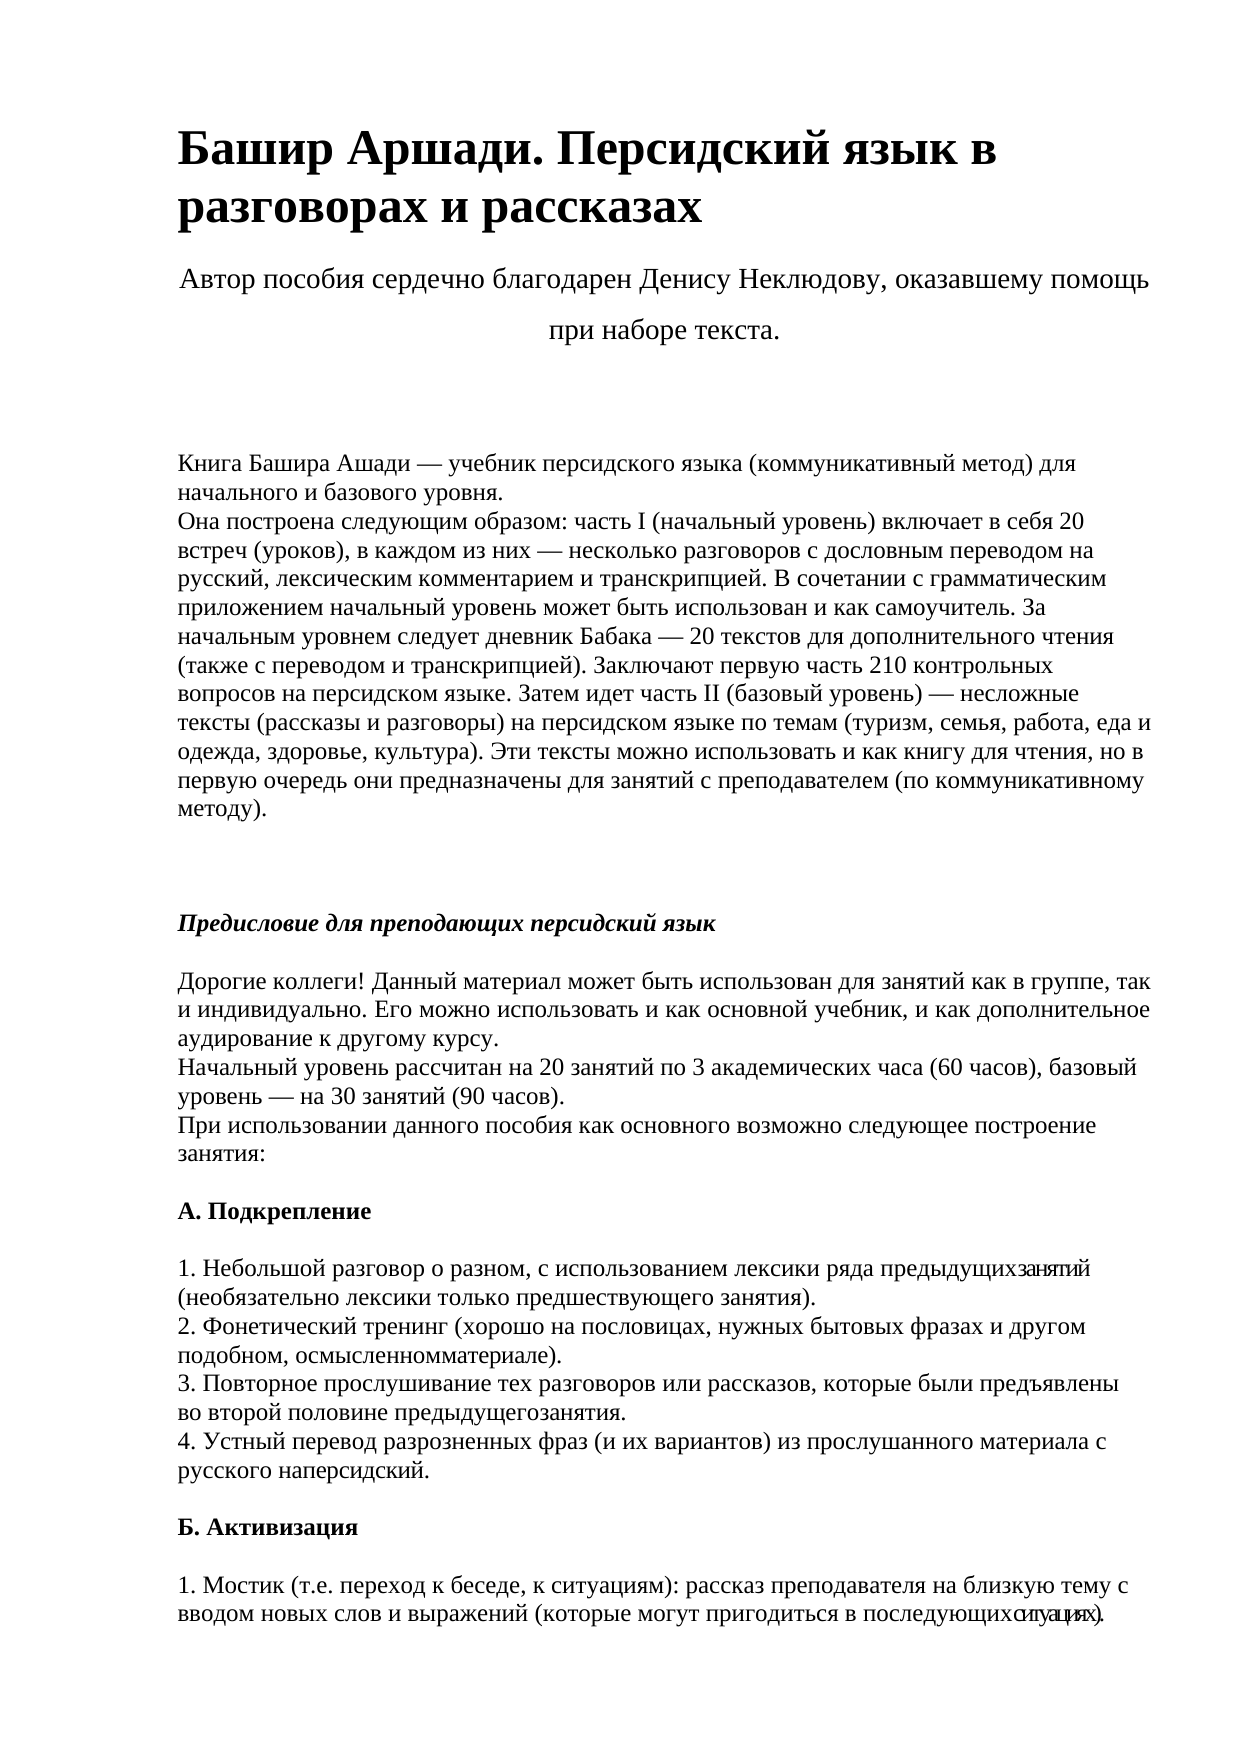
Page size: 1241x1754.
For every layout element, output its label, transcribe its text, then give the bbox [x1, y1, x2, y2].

subtitle Башир Аршади. Персидский язык в разговорах и рассказах [177, 118, 999, 233]
text Начальный уровень рассчитан на 20 занятий по 3 академических часа (60 часов), базовый уровень — на 30 занятий (90 часов). [177, 1052, 1139, 1109]
list Мостик (т.е. переход к беседе, к ситуациям): рассказ преподавателя на близкую тему с вводом новых слов и выражений (которые могут пригодиться в последующихситуациях). [177, 1570, 1144, 1627]
text А. Подкрепление [177, 1196, 1201, 1225]
list Фонетический тренинг (хорошо на пословицах, нужных бытовых фразах и другом подобном, осмысленномматериале). [177, 1311, 1086, 1368]
text Автор пособия сердечно благодарен Денису Неклюдову, оказавшему помощь при наборе текста. [179, 261, 1152, 345]
text Предисловие для преподающих персидский язык [177, 908, 1201, 937]
text (необязательно лексики только предшествующего занятия). [177, 1282, 1201, 1311]
text Она построена следующим образом: часть I (начальный уровень) включает в себя 20 встреч (уроков), в каждом из них — несколько разговоров с дословным переводом на русский, лексическим комментарием и транскрипцией. В сочетании с грамматическим приложением начальный уровень может быть использован и как самоучитель. За начальным уровнем следует дневник Бабака — 20 текстов для дополнительного чтения (также с переводом и транскрипцией). Заключают первую часть 210 контрольных вопросов на персидском языке. Затем идет часть II (базовый уровень) — несложные тексты (рассказы и разговоры) на персидском языке по темам (туризм, семья, работа, еда и одежда, здоровье, культура). Эти тексты можно использовать и как книгу для чтения, но в первую очередь они предназначены для занятий с преподавателем (по коммуникативному методу). [177, 506, 1152, 822]
list Повторное прослушивание тех разговоров или рассказов, которые были предъявлены во второй половине предыдущегозанятия. [177, 1368, 1150, 1426]
text Книга Башира Ашади — учебник персидского языка (коммуникативный метод) для начального и базового уровня. [177, 448, 1078, 506]
text При использовании данного пособия как основного возможно следующее построение занятия: [177, 1110, 1098, 1167]
text Б. Активизация [177, 1512, 1201, 1541]
list Небольшой разговор о разном, с использованием лексики ряда предыдущихзанятий [177, 1253, 1201, 1282]
list Устный перевод разрозненных фраз (и их вариантов) из прослушанного материала с русского наперсидский. [177, 1426, 1107, 1483]
text Дорогие коллеги! Данный материал может быть использован для занятий как в группе, так и индивидуально. Его можно использовать и как основной учебник, и как дополнительное аудирование к другому курсу. [177, 966, 1151, 1052]
